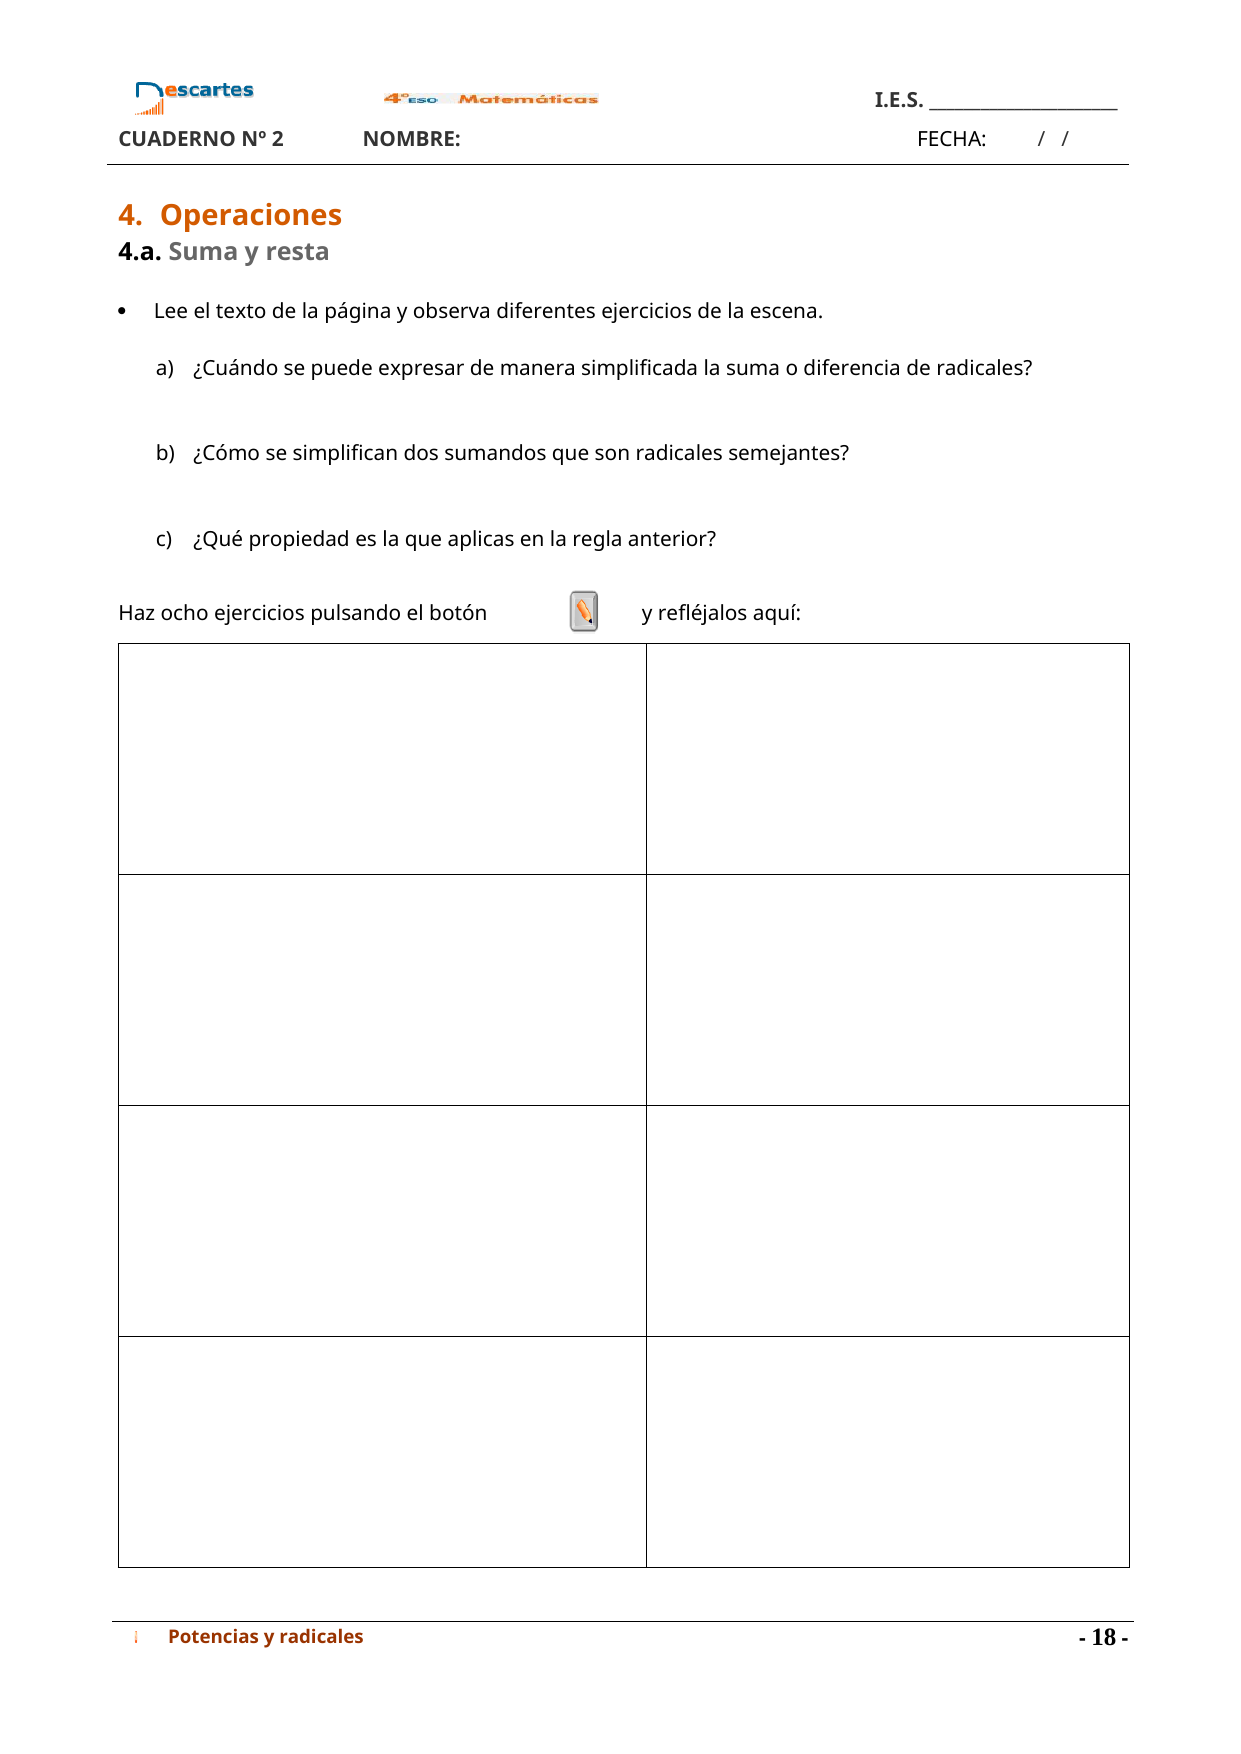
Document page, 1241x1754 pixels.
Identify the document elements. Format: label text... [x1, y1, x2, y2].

table_header y refléjalos aquí: [627, 581, 1129, 643]
list ¿Qué propiedad es la que aplicas en la regla anterior? [156, 524, 1122, 552]
picture [134, 82, 257, 115]
table_header [119, 644, 646, 874]
table_header [647, 644, 1129, 874]
table_cell [119, 1337, 646, 1567]
picture [568, 589, 599, 634]
list Operaciones [118, 194, 1122, 234]
picture [384, 93, 599, 105]
table_header Haz ocho ejercicios pulsando el botón [107, 581, 541, 643]
picture [134, 1631, 138, 1643]
table_cell [119, 875, 646, 1105]
table_header [541, 581, 627, 643]
list ¿Cuándo se puede expresar de manera simplificada la suma o diferencia de radicales? [156, 353, 1122, 382]
table_cell [119, 1106, 646, 1336]
text 4.a. Suma y resta [118, 234, 1122, 268]
table_cell [647, 1337, 1129, 1567]
list ¿Cómo se simplifican dos sumandos que son radicales semejantes? [156, 438, 1122, 467]
table_cell [647, 1106, 1129, 1336]
list Lee el texto de la página y observa diferentes ejercicios de la escena. [118, 296, 1122, 325]
table_cell [647, 875, 1129, 1105]
